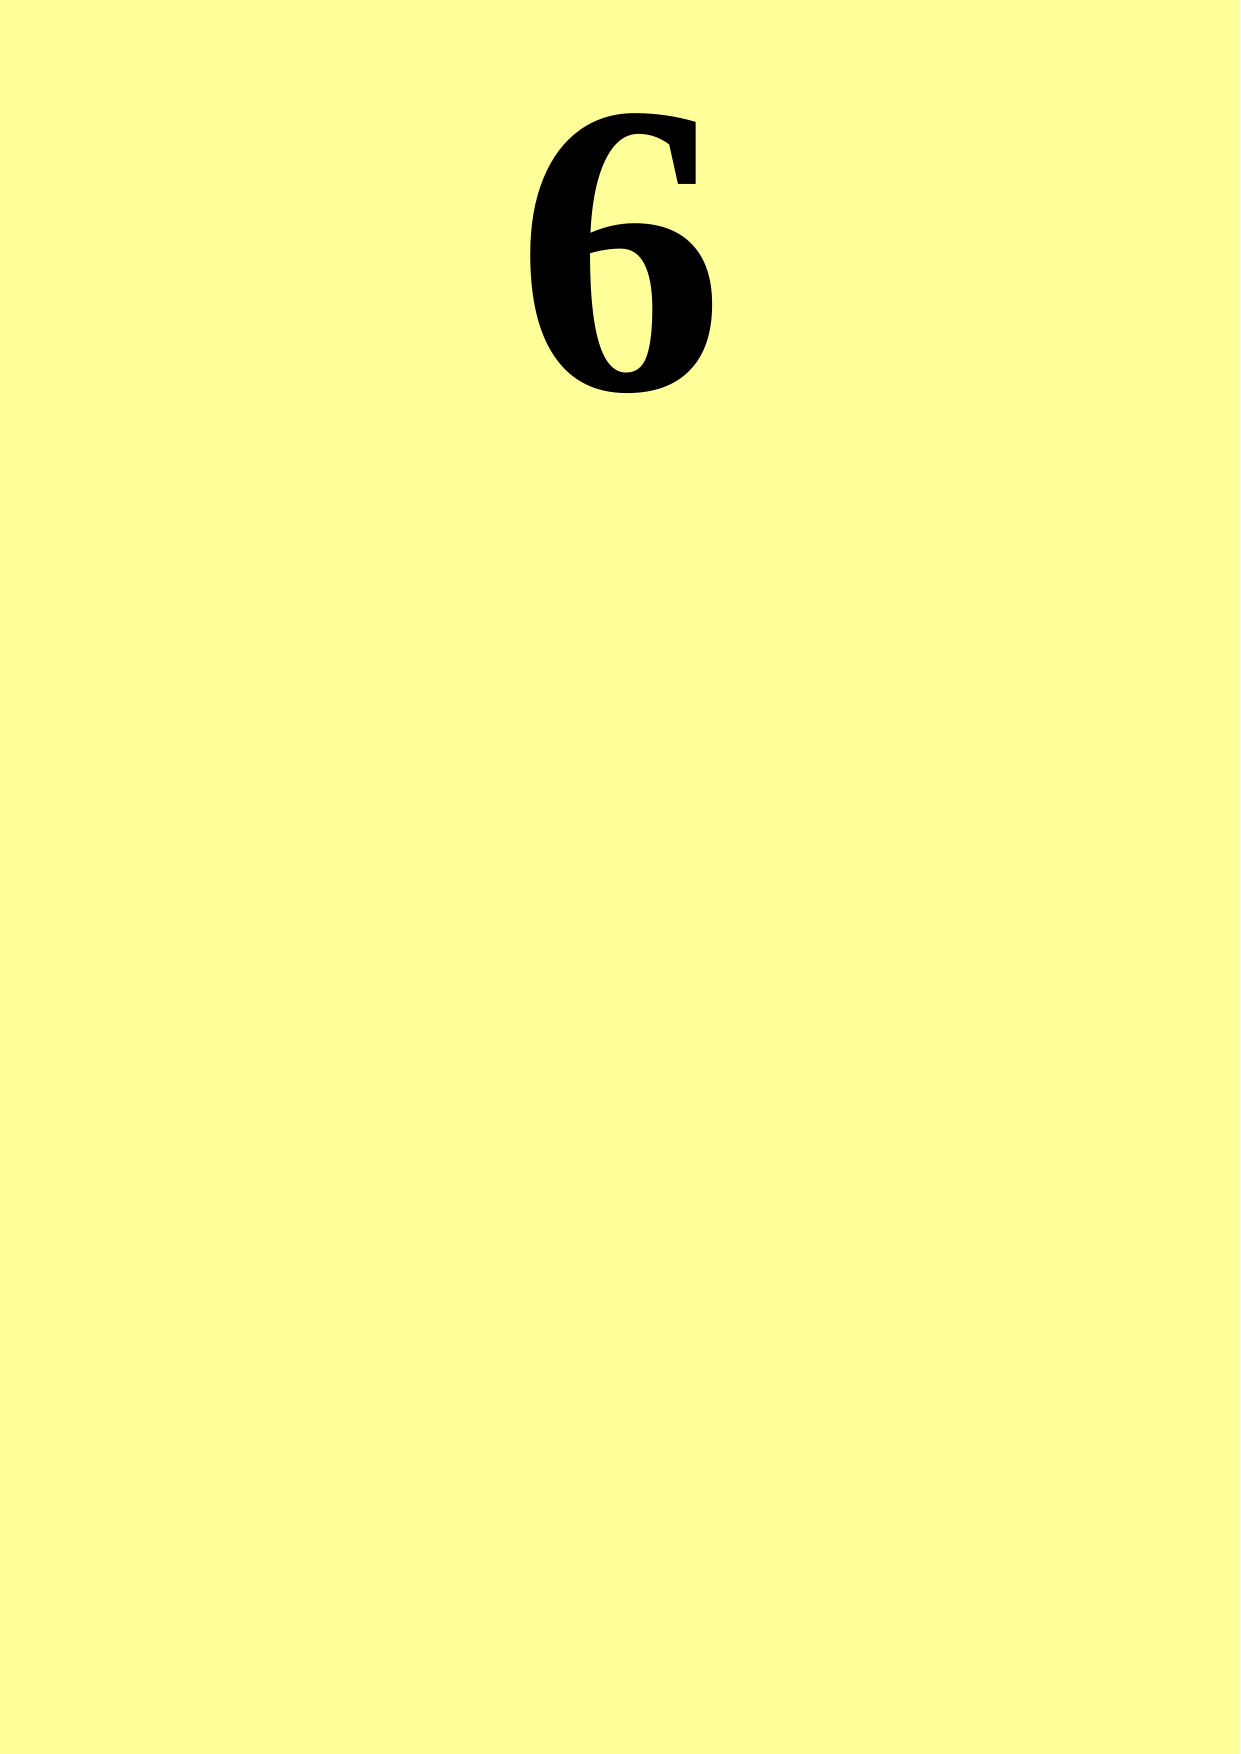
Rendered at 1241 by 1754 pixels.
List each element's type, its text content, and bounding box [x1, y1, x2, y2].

text 6 [0, 0, 1240, 479]
